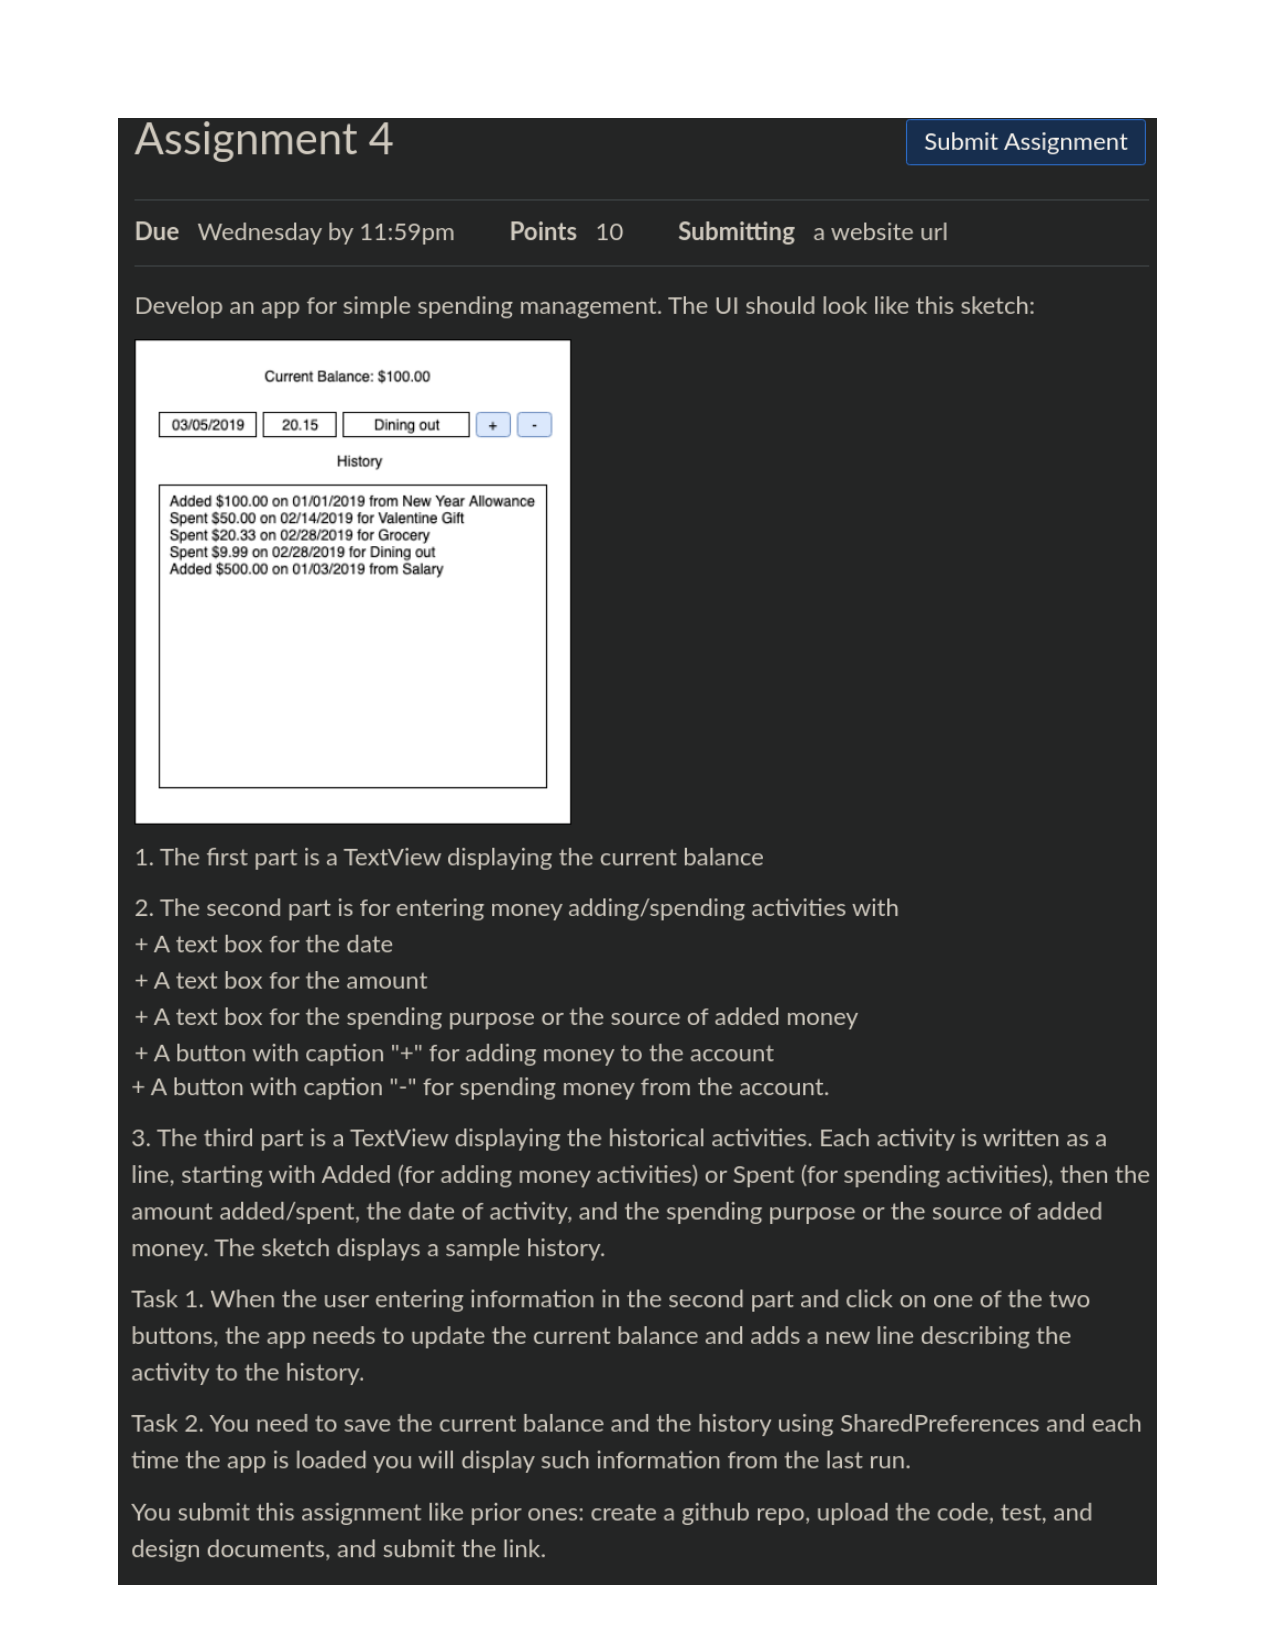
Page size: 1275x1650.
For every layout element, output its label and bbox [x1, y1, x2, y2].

picture [118, 118, 1157, 1585]
